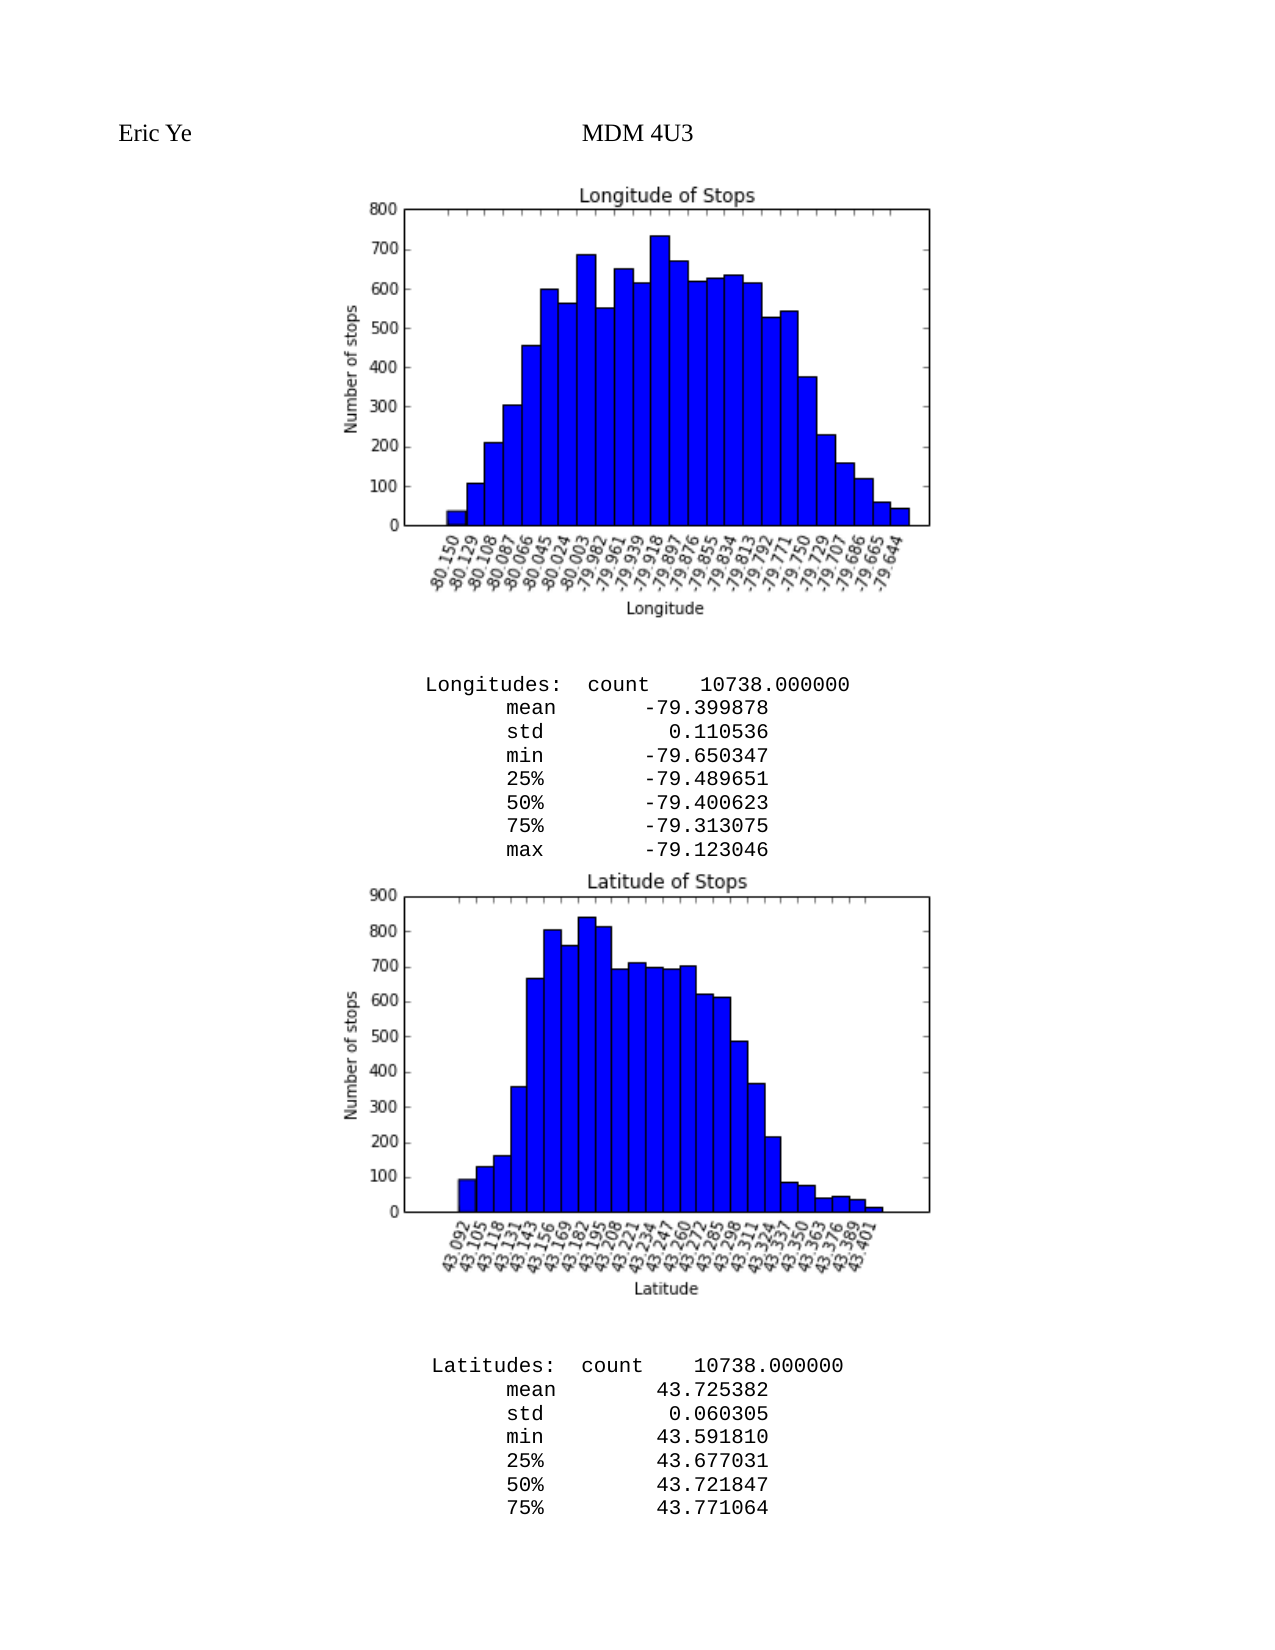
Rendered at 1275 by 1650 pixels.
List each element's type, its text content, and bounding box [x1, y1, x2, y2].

text 50% 43.721847 [118, 1474, 1157, 1497]
picture [336, 176, 939, 627]
text Latitudes: count 10738.000000 [118, 1355, 1157, 1379]
picture [336, 862, 939, 1309]
text 75% -79.313075 [118, 816, 1157, 839]
text std 0.110536 [118, 721, 1157, 744]
text std 0.060305 [118, 1403, 1157, 1426]
text mean -79.399878 [118, 697, 1157, 721]
text Longitudes: count 10738.000000 [118, 674, 1157, 697]
text min 43.591810 [118, 1426, 1157, 1450]
text mean 43.725382 [118, 1379, 1157, 1403]
text 50% -79.400623 [118, 792, 1157, 816]
text 25% -79.489651 [118, 768, 1157, 792]
text 25% 43.677031 [118, 1450, 1157, 1474]
text min -79.650347 [118, 744, 1157, 768]
text 75% 43.771064 [118, 1497, 1157, 1521]
text max -79.123046 [118, 839, 1157, 863]
